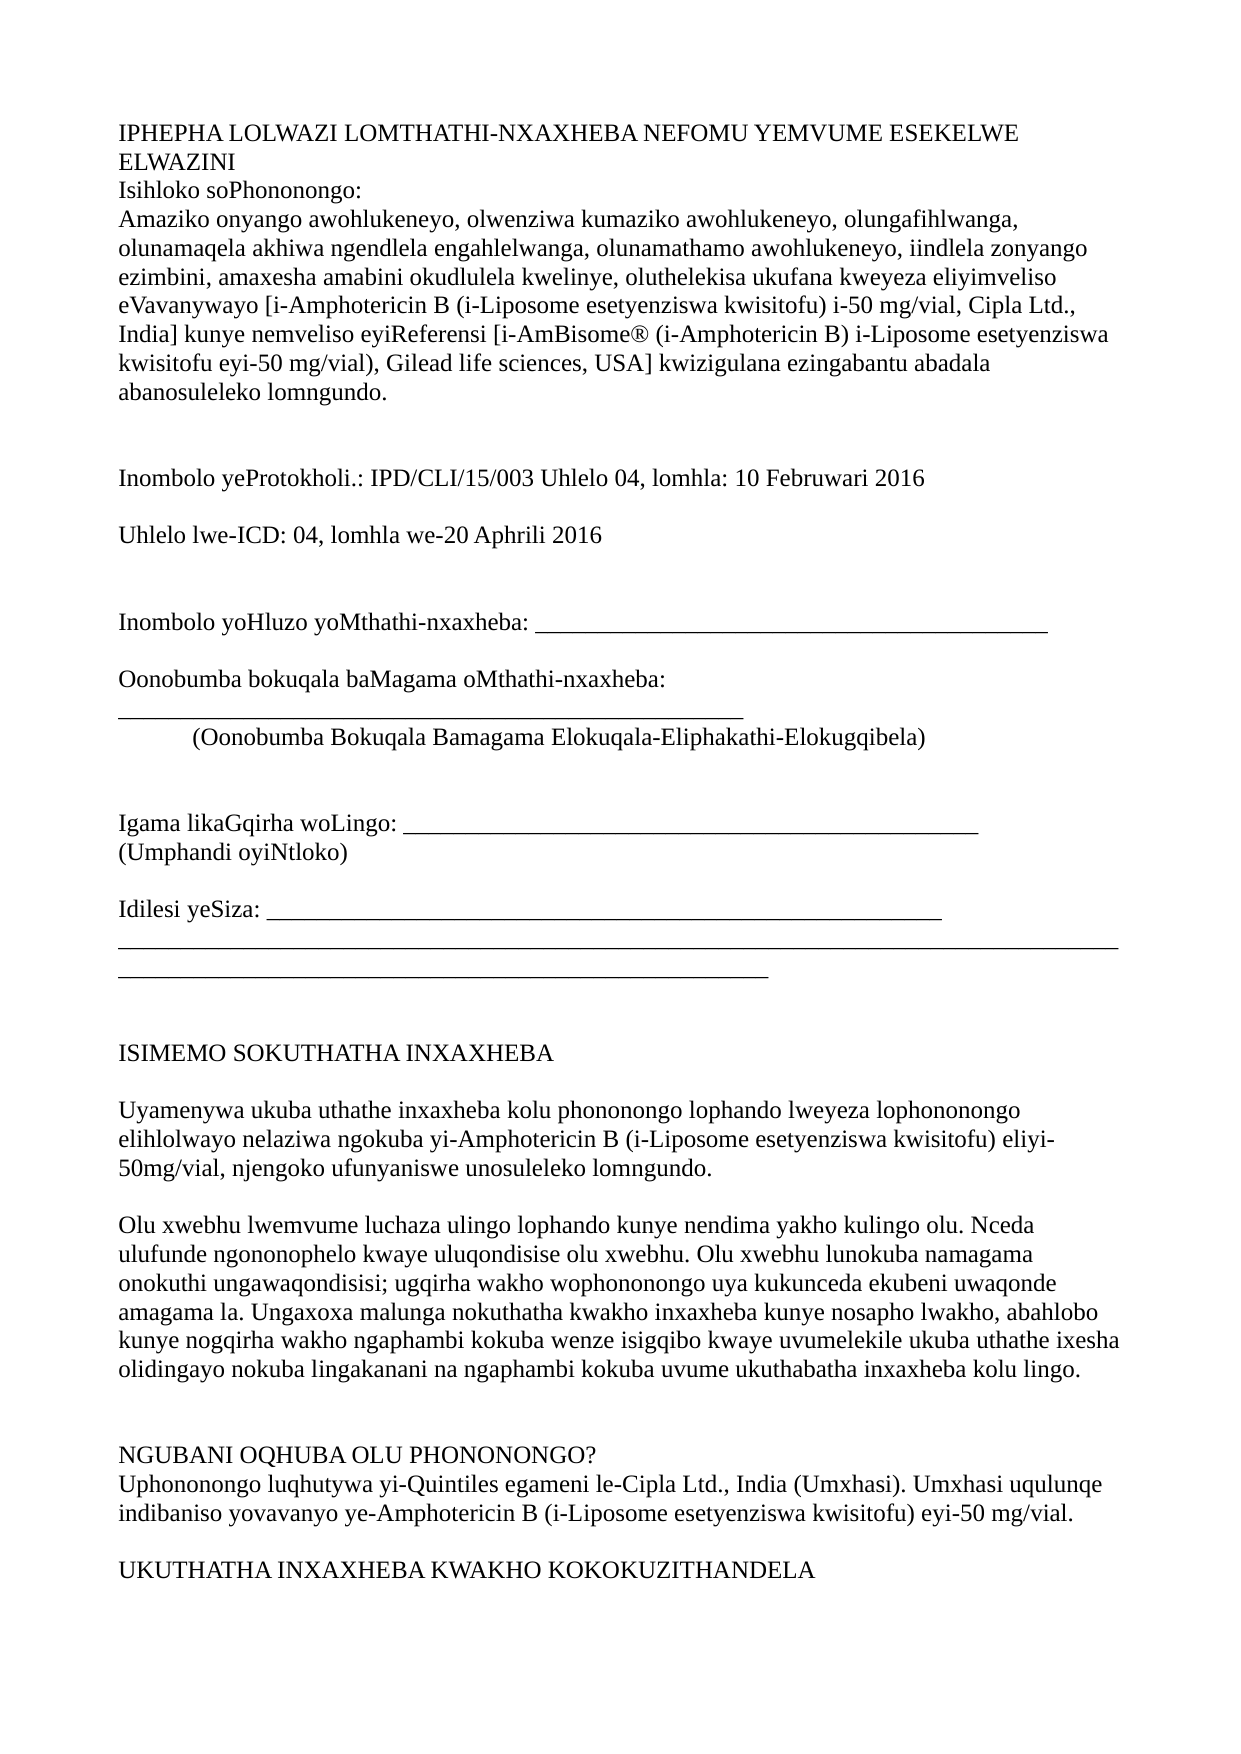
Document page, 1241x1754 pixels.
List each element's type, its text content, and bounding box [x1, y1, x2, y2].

text (Oonobumba Bokuqala Bamagama Elokuqala-Eliphakathi-Elokugqibela) [118, 722, 1122, 751]
text NGUBANI OQHUBA OLU PHONONONGO? [118, 1441, 1122, 1469]
text Uhlelo lwe-ICD: 04, lomhla we-20 Aphrili 2016 [118, 521, 1122, 549]
text Amaziko onyango awohlukeneyo, olwenziwa kumaziko awohlukeneyo, olungafihlwanga, olunamaqela akhiwa ngendlela engahlelwanga, olunamathamo awohlukeneyo, iindlela zonyango ezimbini, amaxesha amabini okudlulela kwelinye, oluthelekisa ukufana kweyeza eliyimveliso eVavanywayo [i-Amphotericin B (i-Liposome esetyenziswa kwisitofu) i-50 mg/vial, Cipla Ltd., India] kunye nemveliso eyiReferensi [i-AmBisome® (i-Amphotericin B) i-Liposome esetyenziswa kwisitofu eyi-50 mg/vial), Gilead life sciences, USA] kwizigulana ezingabantu abadala abanosuleleko lomngundo. [118, 204, 1122, 406]
text Uphononongo luqhutywa yi-Quintiles egameni le-Cipla Ltd., India (Umxhasi). Umxhasi uqulunqe indibaniso yovavanyo ye-Amphotericin B (i-Liposome esetyenziswa kwisitofu) eyi-50 mg/vial. [118, 1469, 1122, 1527]
text Uyamenywa ukuba uthathe inxaxheba kolu phononongo lophando lweyeza lophononongo elihlolwayo nelaziwa ngokuba yi-Amphotericin B (i-Liposome esetyenziswa kwisitofu) eliyi-50mg/vial, njengoko ufunyaniswe unosuleleko lomngundo. [118, 1096, 1122, 1182]
text Olu xwebhu lwemvume luchaza ulingo lophando kunye nendima yakho kulingo olu. Nceda ulufunde ngononophelo kwaye uluqondisise olu xwebhu. Olu xwebhu lunokuba namagama onokuthi ungawaqondisisi; ugqirha wakho wophononongo uya kukunceda ekubeni uwaqonde amagama la. Ungaxoxa malunga nokuthatha kwakho inxaxheba kunye nosapho lwakho, abahlobo kunye nogqirha wakho ngaphambi kokuba wenze isigqibo kwaye uvumelekile ukuba uthathe ixesha olidingayo nokuba lingakanani na ngaphambi kokuba uvume ukuthabatha inxaxheba kolu lingo. [118, 1211, 1122, 1383]
text ____________________________________________________________________________________________________________________________________ [118, 923, 1122, 981]
text IPHEPHA LOLWAZI LOMTHATHI-NXAXHEBA NEFOMU YEMVUME ESEKELWE ELWAZINI [118, 118, 1122, 176]
text Idilesi yeSiza: ______________________________________________________ [118, 894, 1122, 923]
text ISIMEMO SOKUTHATHA INXAXHEBA [118, 1038, 1122, 1067]
text Inombolo yoHluzo yoMthathi-nxaxheba: _________________________________________ [118, 607, 1122, 636]
text Igama likaGqirha woLingo: ______________________________________________ [118, 808, 1122, 837]
text Isihloko soPhononongo: [118, 176, 1122, 204]
text Inombolo yeProtokholi.: IPD/CLI/15/003 Uhlelo 04, lomhla: 10 Februwari 2016 [118, 463, 1122, 492]
text UKUTHATHA INXAXHEBA KWAKHO KOKOKUZITHANDELA [118, 1556, 1122, 1584]
text (Umphandi oyiNtloko) [118, 837, 1122, 866]
text Oonobumba bokuqala baMagama oMthathi-nxaxheba: __________________________________________________ [118, 664, 1122, 722]
